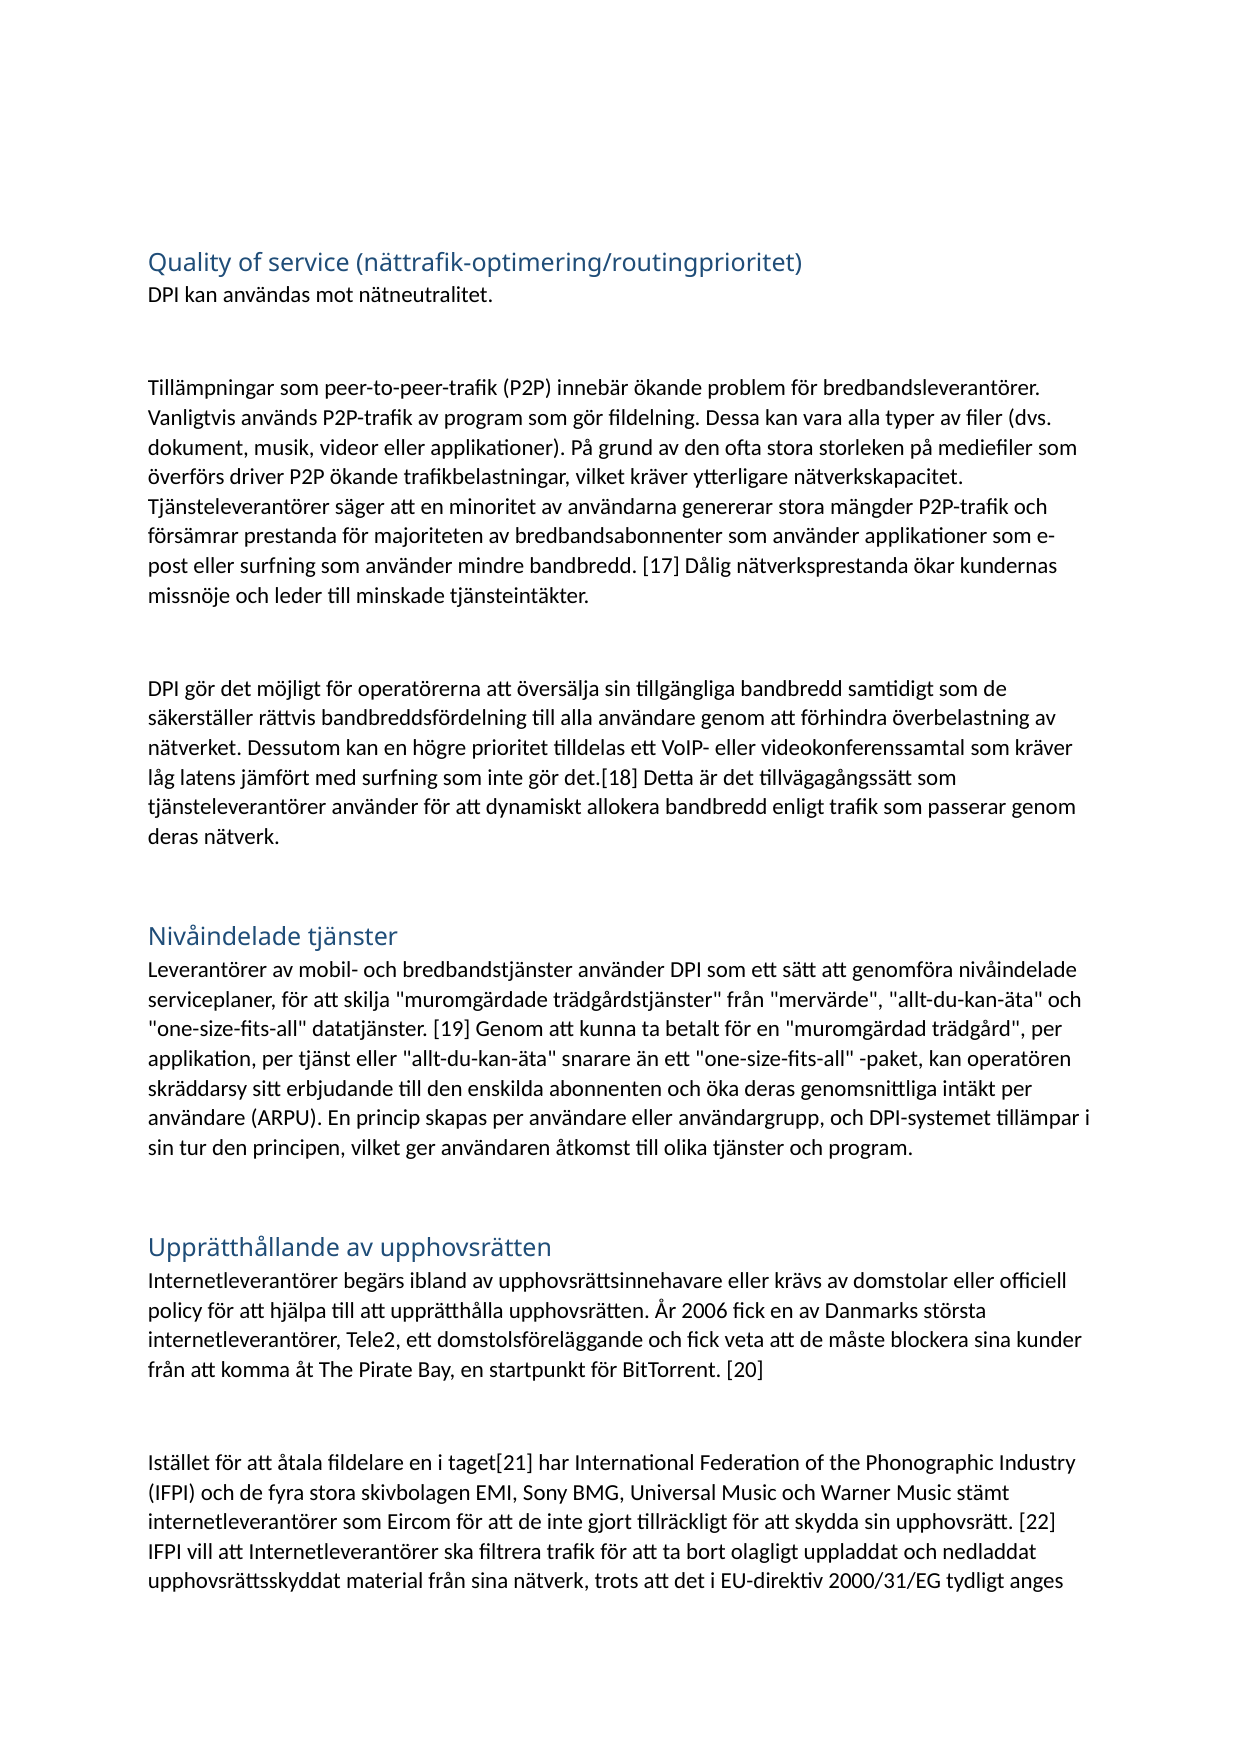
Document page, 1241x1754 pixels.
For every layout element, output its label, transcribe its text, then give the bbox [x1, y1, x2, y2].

subtitle Nivåindelade tjänster [148, 919, 1093, 953]
text DPI gör det möjligt för operatörerna att översälja sin tillgängliga bandbredd samtidigt som de säkerställer rättvis bandbreddsfördelning till alla användare genom att förhindra överbelastning av nätverket. Dessutom kan en högre prioritet tilldelas ett VoIP- eller videokonferenssamtal som kräver låg latens jämfört med surfning som inte gör det.[18] Detta är det tillvägagångssätt som tjänsteleverantörer använder för att dynamiskt allokera bandbredd enligt trafik som passerar genom deras nätverk. [148, 674, 1093, 850]
text Leverantörer av mobil- och bredbandstjänster använder DPI som ett sätt att genomföra nivåindelade serviceplaner, för att skilja "muromgärdade trädgårdstjänster" från "mervärde", "allt-du-kan-äta" och "one-size-fits-all" datatjänster. [19] Genom att kunna ta betalt för en "muromgärdad trädgård", per applikation, per tjänst eller "allt-du-kan-äta" snarare än ett "one-size-fits-all" -paket, kan operatören skräddarsy sitt erbjudande till den enskilda abonnenten och öka deras genomsnittliga intäkt per användare (ARPU). En princip skapas per användare eller användargrupp, och DPI-systemet tillämpar i sin tur den principen, vilket ger användaren åtkomst till olika tjänster och program. [148, 955, 1093, 1161]
text Tillämpningar som peer-to-peer-trafik (P2P) innebär ökande problem för bredbandsleverantörer. Vanligtvis används P2P-trafik av program som gör fildelning. Dessa kan vara alla typer av filer (dvs. dokument, musik, videor eller applikationer). På grund av den ofta stora storleken på mediefiler som överförs driver P2P ökande trafikbelastningar, vilket kräver ytterligare nätverkskapacitet. Tjänsteleverantörer säger att en minoritet av användarna genererar stora mängder P2P-trafik och försämrar prestanda för majoriteten av bredbandsabonnenter som använder applikationer som e-post eller surfning som använder mindre bandbredd. [17] Dålig nätverksprestanda ökar kundernas missnöje och leder till minskade tjänsteintäkter. [148, 373, 1093, 609]
text DPI kan användas mot nätneutralitet. [148, 281, 1093, 308]
subtitle Upprätthållande av upphovsrätten [148, 1230, 1093, 1264]
subtitle Quality of service (nättrafik-optimering/routingprioritet) [148, 244, 1093, 278]
text Internetleverantörer begärs ibland av upphovsrättsinnehavare eller krävs av domstolar eller officiell policy för att hjälpa till att upprätthålla upphovsrätten. År 2006 fick en av Danmarks största internetleverantörer, Tele2, ett domstolsföreläggande och fick veta att de måste blockera sina kunder från att komma åt The Pirate Bay, en startpunkt för BitTorrent. [20] [148, 1266, 1093, 1383]
text Istället för att åtala fildelare en i taget[21] har International Federation of the Phonographic Industry (IFPI) och de fyra stora skivbolagen EMI, Sony BMG, Universal Music och Warner Music stämt internetleverantörer som Eircom för att de inte gjort tillräckligt för att skydda sin upphovsrätt. [22] IFPI vill att Internetleverantörer ska filtrera trafik för att ta bort olagligt uppladdat och nedladdat upphovsrättsskyddat material från sina nätverk, trots att det i EU-direktiv 2000/31/EG tydligt anges [148, 1448, 1093, 1595]
